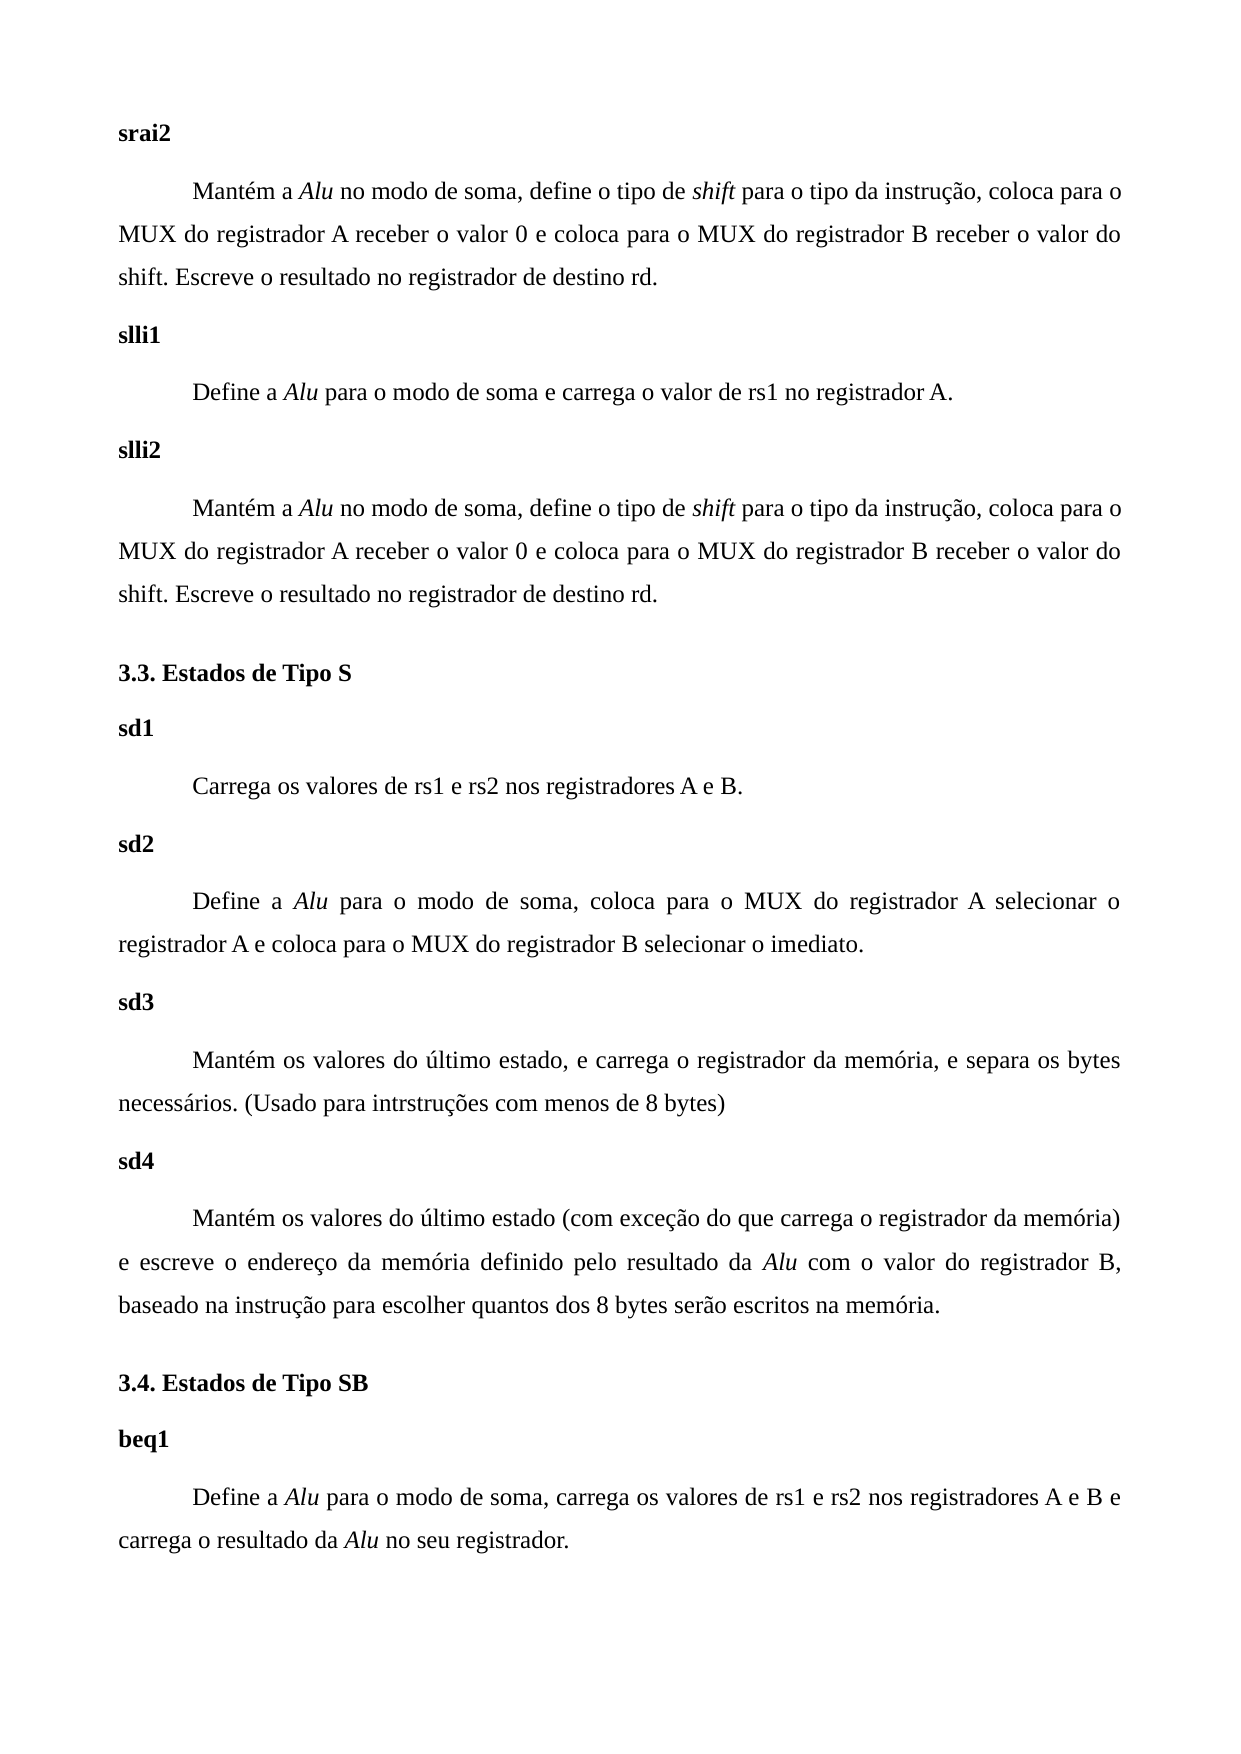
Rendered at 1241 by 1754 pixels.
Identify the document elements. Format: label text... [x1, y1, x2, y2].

subtitle 3.4. Estados de Tipo SB [118, 1368, 1122, 1397]
text Mantém a Alu no modo de soma, define o tipo de shift para o tipo da instrução, coloca para o MUX do registrador A receber o valor 0 e coloca para o MUX do registrador B receber o valor do shift. Escreve o resultado no registrador de destino rd. [118, 176, 1122, 291]
text beq1 [118, 1424, 1122, 1453]
text sd2 [118, 829, 1122, 857]
text Define a Alu para o modo de soma, carrega os valores de rs1 e rs2 nos registradores A e B e carrega o resultado da Alu no seu registrador. [118, 1482, 1122, 1553]
text Carrega os valores de rs1 e rs2 nos registradores A e B. [118, 771, 1122, 800]
text Mantém a Alu no modo de soma, define o tipo de shift para o tipo da instrução, coloca para o MUX do registrador A receber o valor 0 e coloca para o MUX do registrador B receber o valor do shift. Escreve o resultado no registrador de destino rd. [118, 493, 1122, 608]
text slli2 [118, 435, 1122, 464]
subtitle 3.3. Estados de Tipo S [118, 658, 1122, 686]
text Mantém os valores do último estado (com exceção do que carrega o registrador da memória) e escreve o endereço da memória definido pelo resultado da Alu com o valor do registrador B, baseado na instrução para escolher quantos dos 8 bytes serão escritos na memória. [118, 1203, 1122, 1318]
text Define a Alu para o modo de soma, coloca para o MUX do registrador A selecionar o registrador A e coloca para o MUX do registrador B selecionar o imediato. [118, 886, 1122, 958]
text sd3 [118, 987, 1122, 1016]
text slli1 [118, 320, 1122, 348]
text srai2 [118, 118, 1122, 147]
text Mantém os valores do último estado, e carrega o registrador da memória, e separa os bytes necessários. (Usado para intrstruções com menos de 8 bytes) [118, 1045, 1122, 1117]
text Define a Alu para o modo de soma e carrega o valor de rs1 no registrador A. [118, 377, 1122, 406]
text sd4 [118, 1146, 1122, 1174]
text sd1 [118, 713, 1122, 742]
